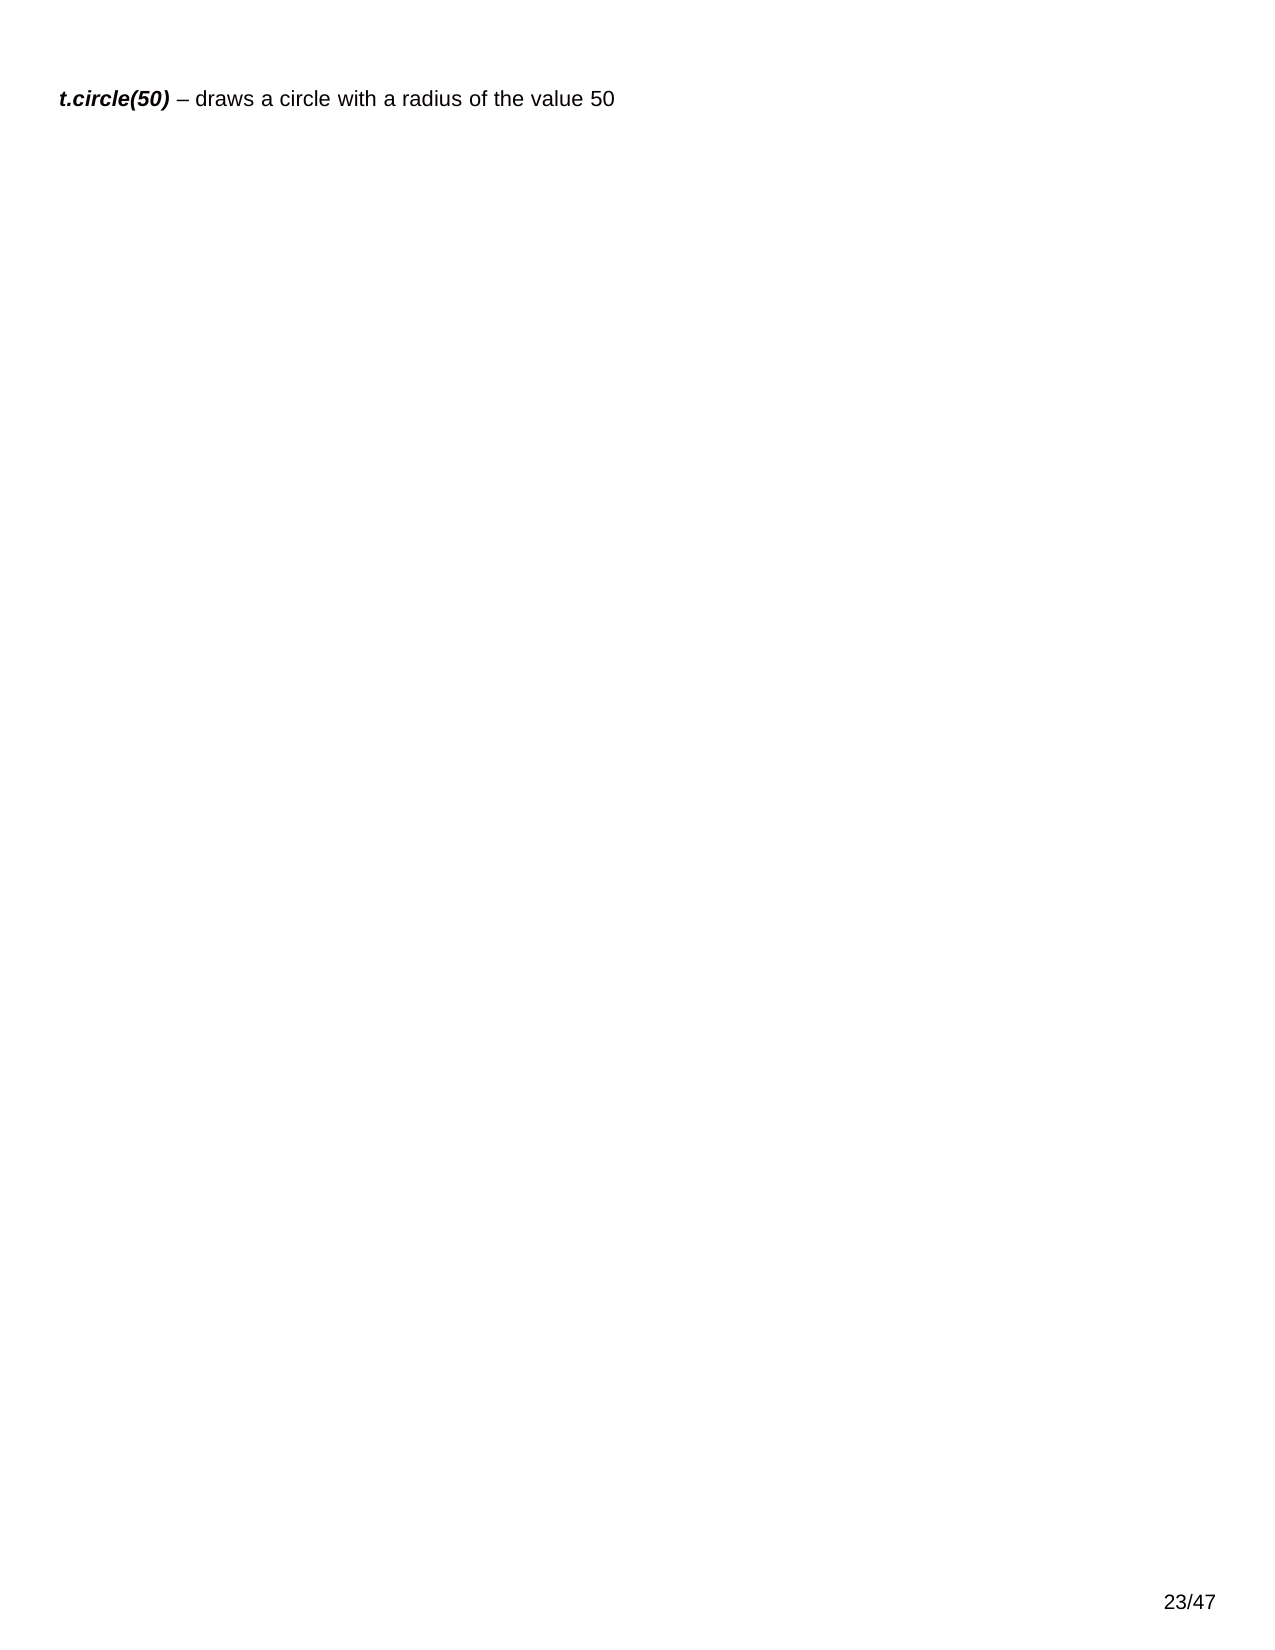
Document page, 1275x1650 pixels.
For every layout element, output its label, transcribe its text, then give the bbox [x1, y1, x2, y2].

text t.circle(50) – draws a circle with a radius of the value 50 [59, 85, 1229, 111]
